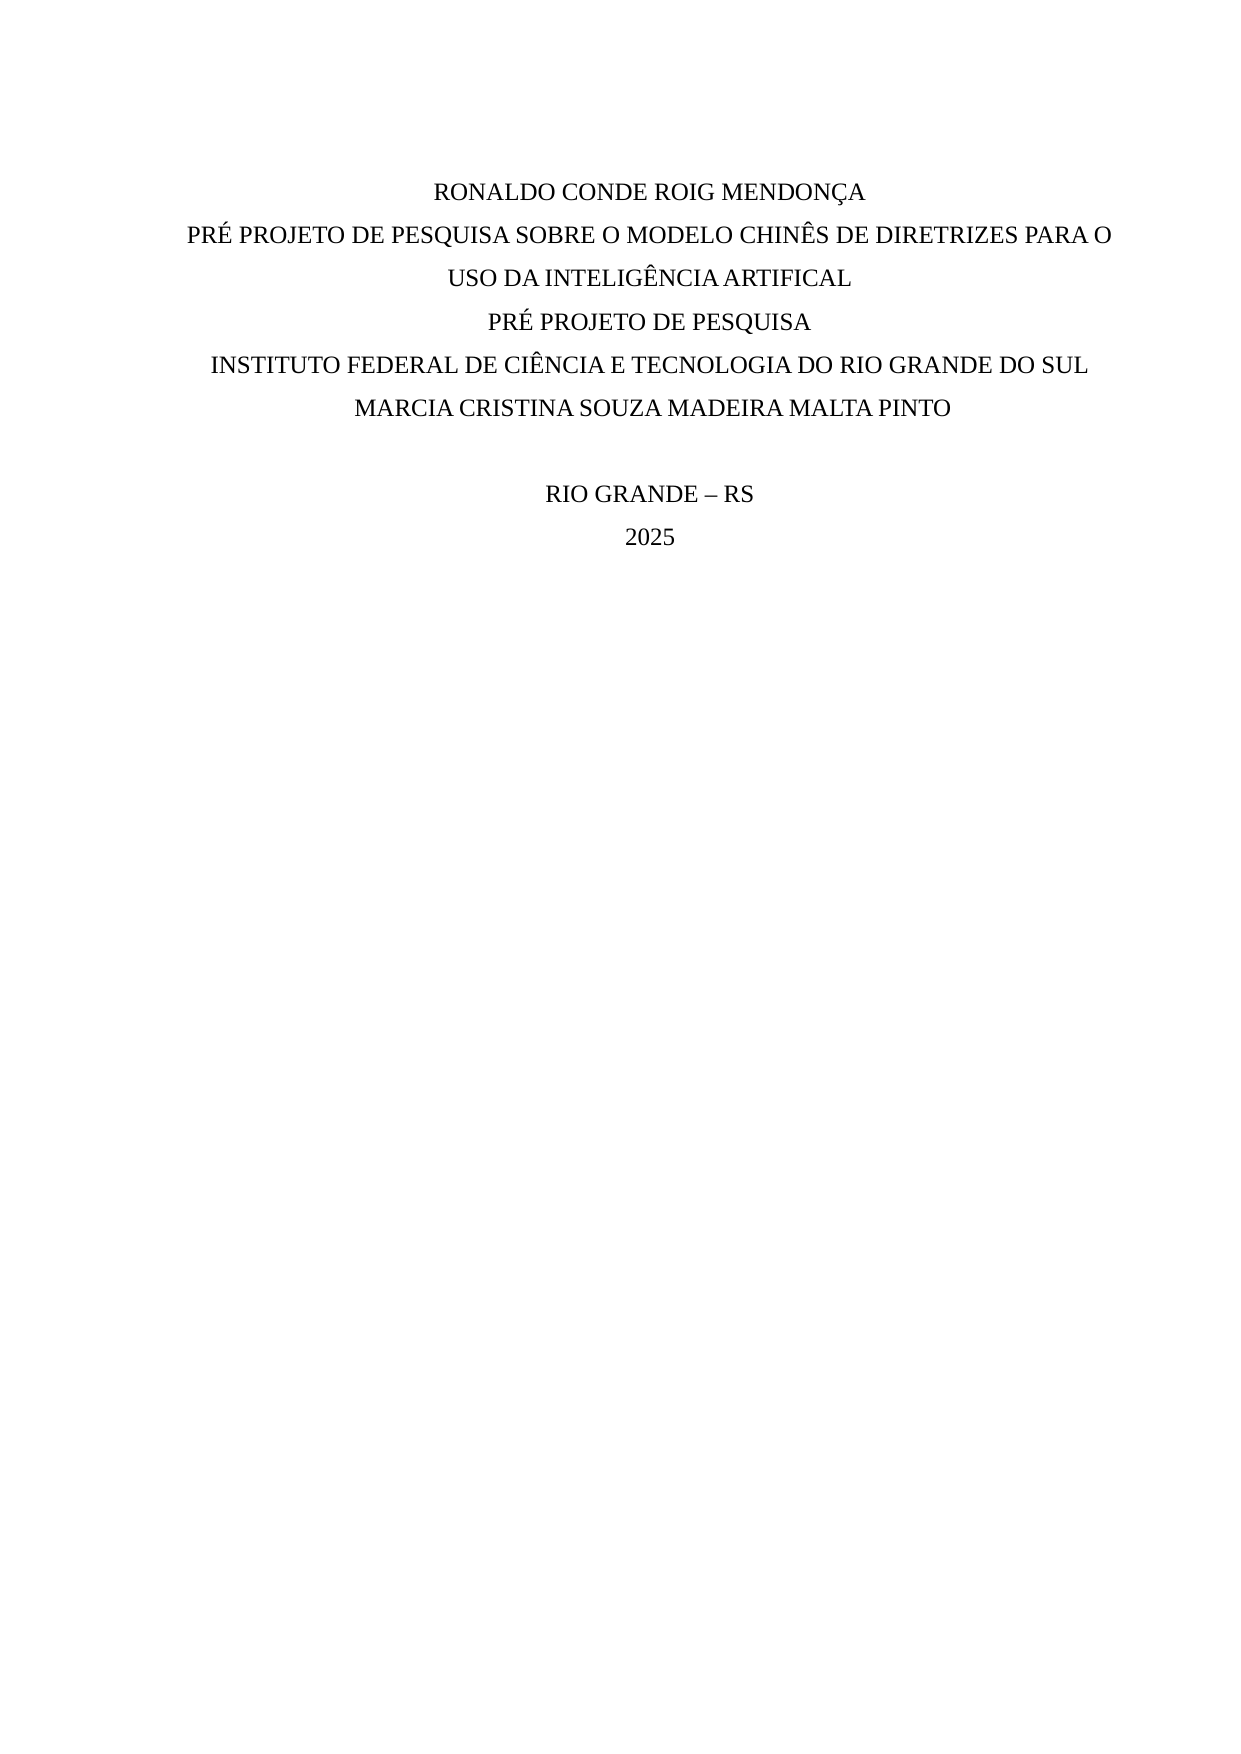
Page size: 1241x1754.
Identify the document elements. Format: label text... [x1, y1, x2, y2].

text INSTITUTO FEDERAL DE CIÊNCIA E TECNOLOGIA DO RIO GRANDE DO SUL [177, 350, 1122, 378]
text MARCIA CRISTINA SOUZA MADEIRA MALTA PINTO [177, 393, 1122, 422]
text PRÉ PROJETO DE PESQUISA [177, 307, 1122, 335]
text 2025 [177, 522, 1122, 551]
text PRÉ PROJETO DE PESQUISA SOBRE O MODELO CHINÊS DE DIRETRIZES PARA O USO DA INTELIGÊNCIA ARTIFICAL [177, 220, 1122, 292]
text RIO GRANDE – RS [177, 479, 1122, 508]
text RONALDO CONDE ROIG MENDONÇA [177, 177, 1122, 206]
